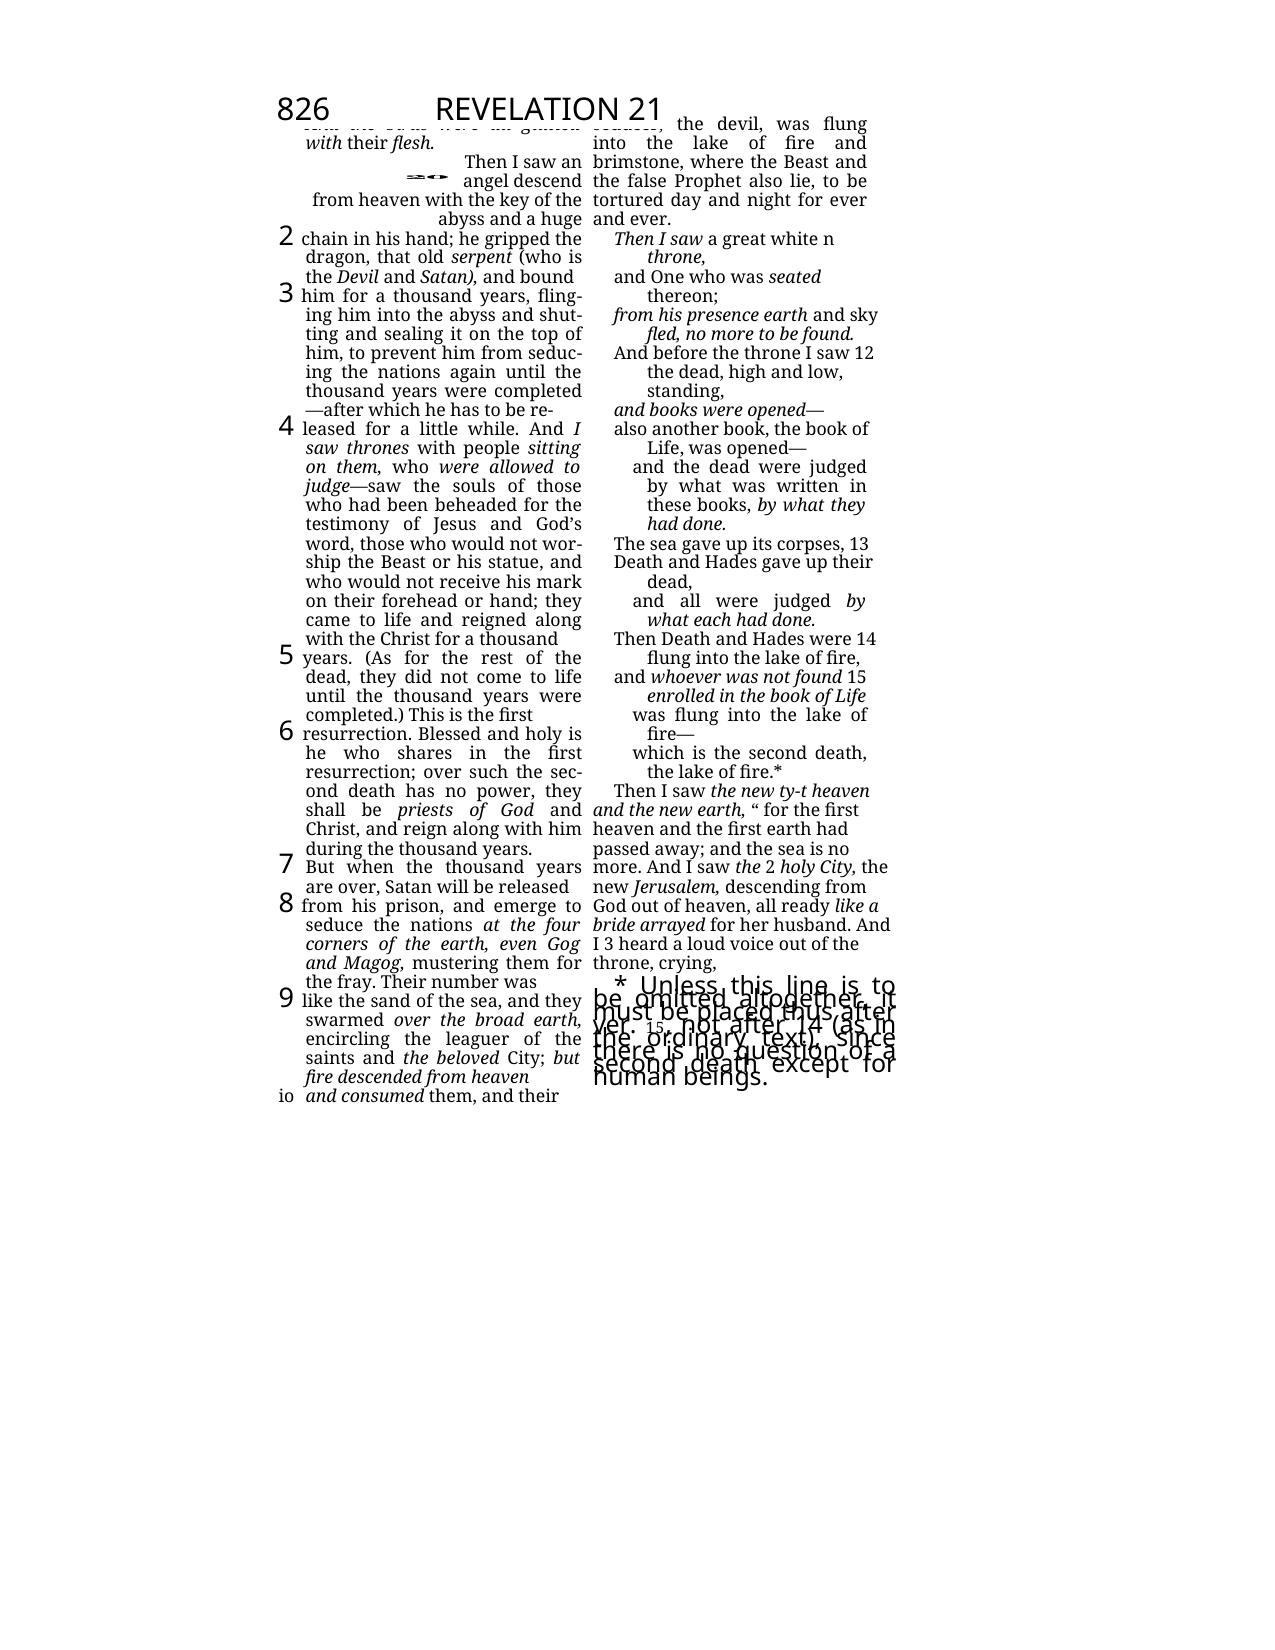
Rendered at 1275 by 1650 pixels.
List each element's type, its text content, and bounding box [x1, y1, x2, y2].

text and all were judged by what each had done. [632, 592, 867, 630]
list leased for a little while. And I saw thrones with people sitting on them, who were allowed to judge—saw the souls of those who had been beheaded for the testimony of Jesus and God’s word, those who would not wor­ship the Beast or his statue, and who would not receive his mark on their forehead or hand; they came to life and reigned along with the Christ for a thousand [278, 420, 582, 649]
text and One who was seated thereon; [613, 268, 897, 306]
text Then I saw an angel de­scend from heaven with the key of the abyss and a huge [278, 153, 582, 230]
text Death and Hades gave up their dead, [613, 554, 897, 592]
text Then I saw the new ty-t heaven and the new earth, “ for the first heaven and the first earth had passed away; and the sea is no more. And I saw the 2 holy City, the new Jerusalem, descending from God out of heaven, all ready like a bride arrayed for her husband. And I 3 heard a loud voice out of the throne, crying, [593, 782, 897, 973]
text which is the second death, the lake of fire.* [632, 744, 867, 782]
text Then I saw a great white n throne, [613, 230, 897, 268]
text * Unless this line is to be omitted altogether, it must be placed thus after ver. 15, not after 14 (as in the ordinary text), since there is no question of a second death except for human beings. [593, 984, 749, 1088]
list chain in his hand; he gripped the dragon, that old serpent (who is the Devil and Satan), and bound [278, 230, 582, 287]
text and the dead were judged by what was written in these books, by what they had done. [632, 458, 867, 535]
text seducer, the devil, was flung into the lake of fire and brimstone, where the Beast and the false Prophet also lie, to be tortured day and night for ever and ever. [593, 115, 867, 230]
picture [406, 175, 448, 179]
list years. (As for the rest of the dead, they did not come to life until the thousand years were completed.) This is the first [278, 649, 582, 725]
text and books were opened— [593, 401, 897, 420]
text Then Death and Hades were 14 flung into the lake of fire, [613, 630, 897, 668]
list him for a thousand years, fling­ing him into the abyss and shut­ting and sealing it on the top of him, to prevent him from seduc­ing the nations again until the thousand years were completed —after which he has to be re- [278, 287, 582, 420]
text was flung into the lake of fire— [632, 706, 867, 744]
list from his prison, and emerge to seduce the nations at the four corners of the earth, even Gog and Magog, mustering them for the fray. Their number was [278, 897, 582, 992]
text and whoever was not found 15 enrolled in the book of Life [613, 668, 897, 706]
text The sea gave up its corpses, 13 [593, 535, 897, 554]
text from his presence earth and sky fled, no more to be found. [613, 306, 897, 344]
list resurrection. Blessed and holy is he who shares in the first resurrection; over such the sec­ond death has no power, they shall be priests of God and Christ, and reign along with him during the thousand years. [278, 725, 582, 859]
list like the sand of the sea, and they swarmed over the broad earth, encircling the leaguer of the saints and the beloved City; but fire descended from heaven [278, 992, 582, 1087]
list But when the thousand years are over, Satan will be released [278, 859, 582, 897]
text And before the throne I saw 12 the dead, high and low, standing, [613, 344, 897, 401]
text also another book, the book of Life, was opened— [613, 420, 897, 458]
text And the birds were all glutted with their flesh. [305, 129, 582, 153]
text io and consumed them, and their [278, 1087, 582, 1107]
text * Unless this line is to be omitted altogether, it must be placed thus after ver. 15, not after 14 (as in the ordinary text), since there is no question of a second death except for human beings. [736, 984, 897, 1088]
